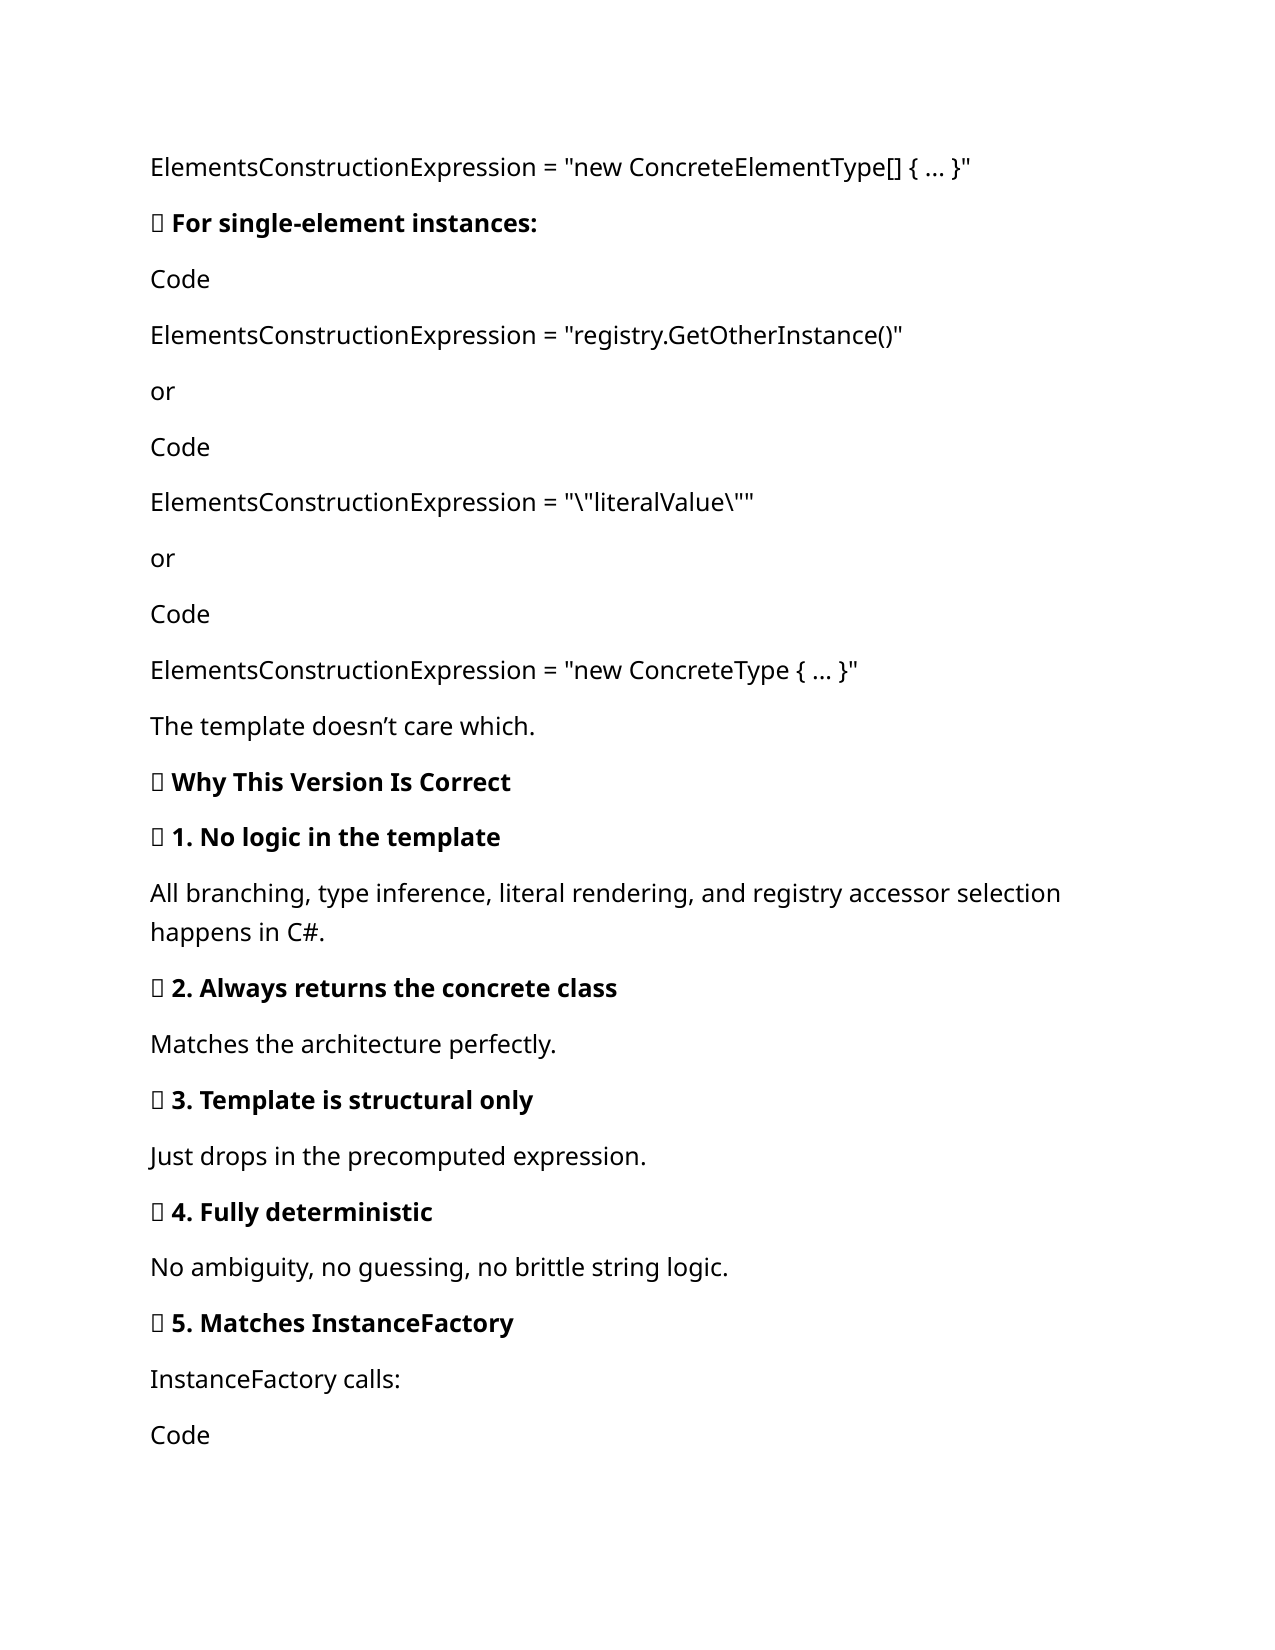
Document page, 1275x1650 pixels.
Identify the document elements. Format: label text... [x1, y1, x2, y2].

text Code [150, 262, 1125, 296]
text ElementsConstructionExpression = "new ConcreteElementType[] { ... }" [150, 150, 1125, 184]
text ✅ 1. No logic in the template [150, 820, 1125, 854]
text The template doesn’t care which. [150, 708, 1125, 742]
text No ambiguity, no guessing, no brittle string logic. [150, 1250, 1125, 1284]
text Just drops in the precomputed expression. [150, 1138, 1125, 1172]
text ✅ For single‑element instances: [150, 206, 1125, 240]
text Code [150, 597, 1125, 631]
text or [150, 541, 1125, 575]
text InstanceFactory calls: [150, 1362, 1125, 1396]
text Code [150, 429, 1125, 463]
text ElementsConstructionExpression = "new ConcreteType { ... }" [150, 652, 1125, 687]
text ✅ 3. Template is structural only [150, 1082, 1125, 1117]
text ✅ 2. Always returns the concrete class [150, 971, 1125, 1005]
text ElementsConstructionExpression = "\"literalValue\"" [150, 485, 1125, 519]
text ✅ 4. Fully deterministic [150, 1194, 1125, 1228]
text All branching, type inference, literal rendering, and registry accessor selection happens in C#. [150, 876, 1125, 949]
text ElementsConstructionExpression = "registry.GetOtherInstance()" [150, 317, 1125, 352]
text Matches the architecture perfectly. [150, 1027, 1125, 1061]
text ✅ 5. Matches InstanceFactory [150, 1306, 1125, 1340]
text or [150, 373, 1125, 407]
text Code [150, 1417, 1125, 1452]
text ✅ Why This Version Is Correct [150, 764, 1125, 798]
